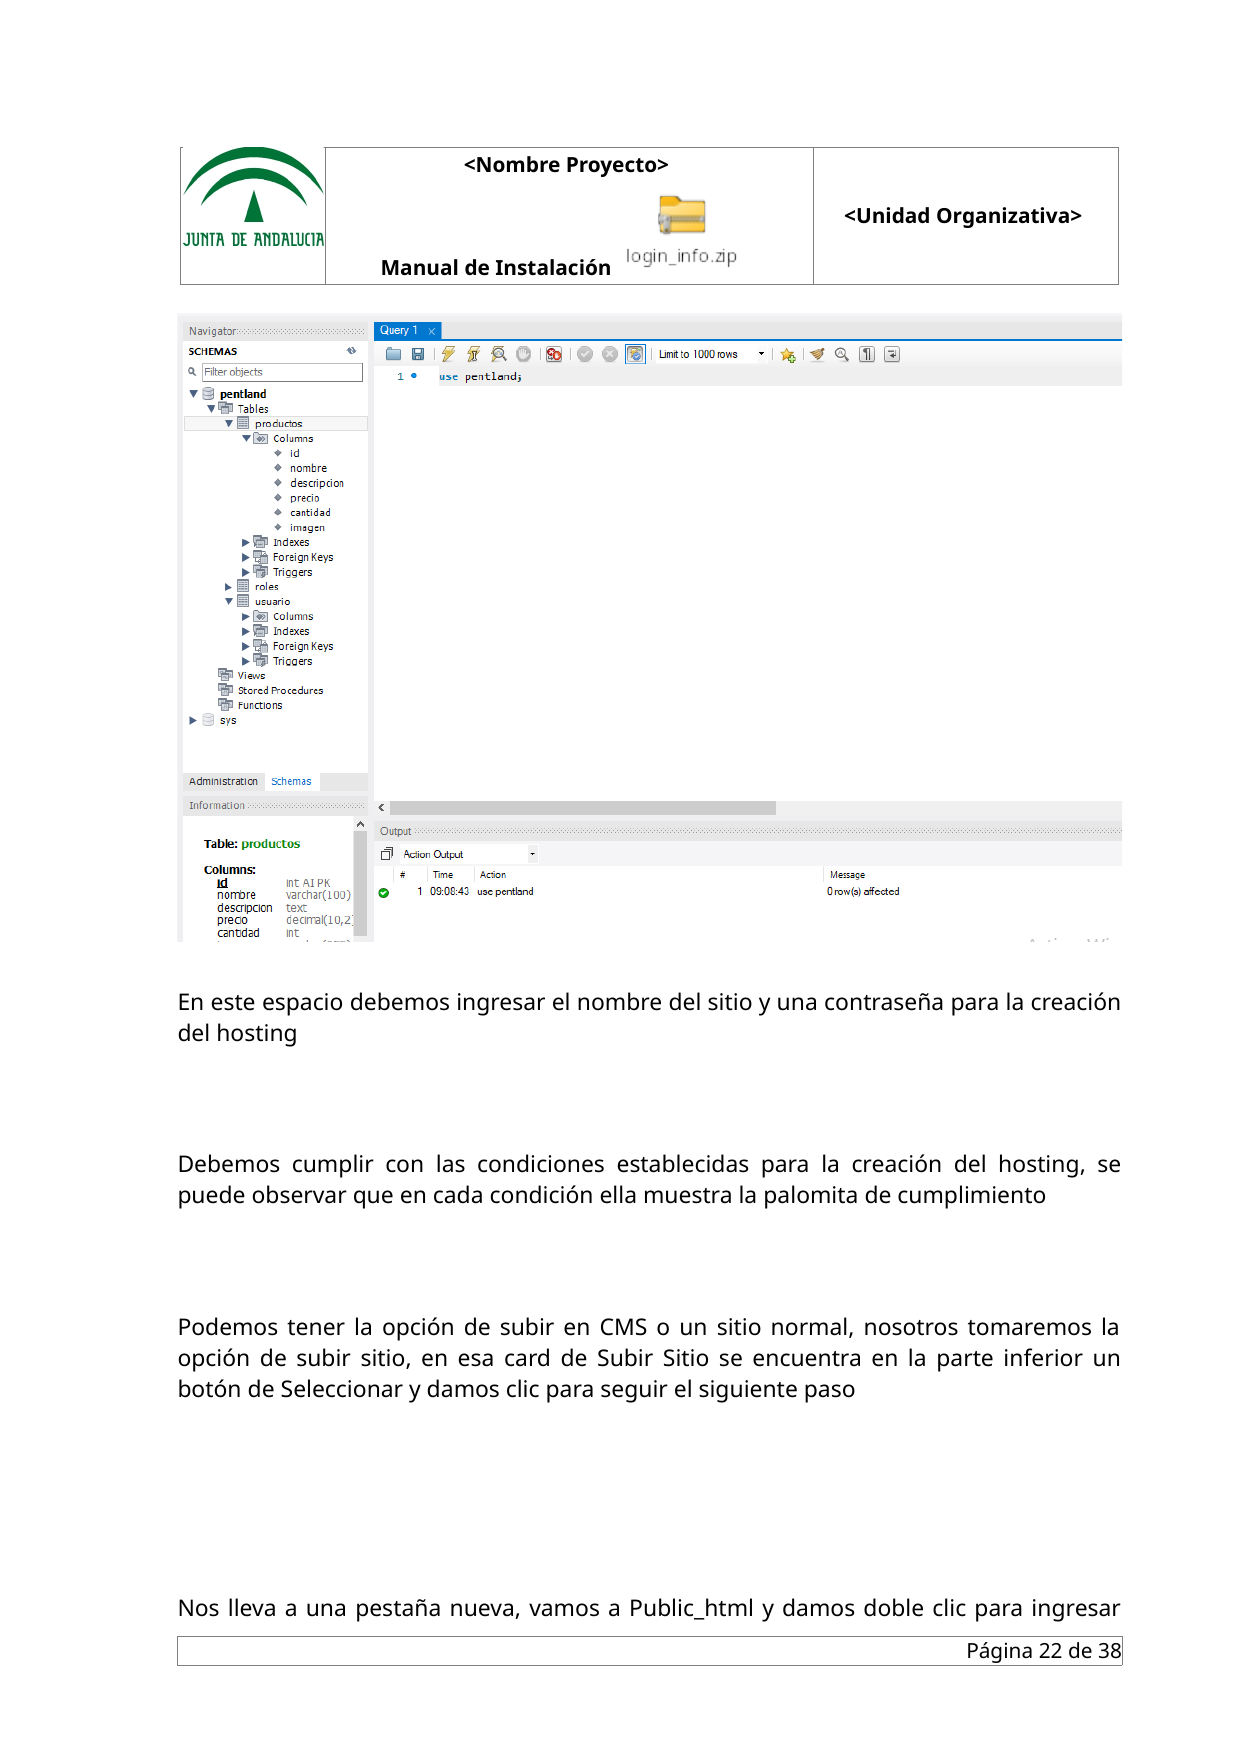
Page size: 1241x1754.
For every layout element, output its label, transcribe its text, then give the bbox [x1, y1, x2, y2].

text En este espacio debemos ingresar el nombre del sitio y una contraseña para la creación del hosting [177, 986, 1122, 1048]
text Nos lleva a una pestaña nueva, vamos a Public_html y damos doble clic para ingresar [177, 1592, 1122, 1623]
text Debemos cumplir con las condiciones establecidas para la creación del hosting, se puede observar que en cada condición ella muestra la palomita de cumplimiento [177, 1148, 1122, 1211]
text Podemos tener la opción de subir en CMS o un sitio normal, nosotros tomaremos la opción de subir sitio, en esa card de Subir Sitio se encuentra en la parte inferior un botón de Seleccionar y damos clic para seguir el siguiente paso [177, 1311, 1122, 1404]
